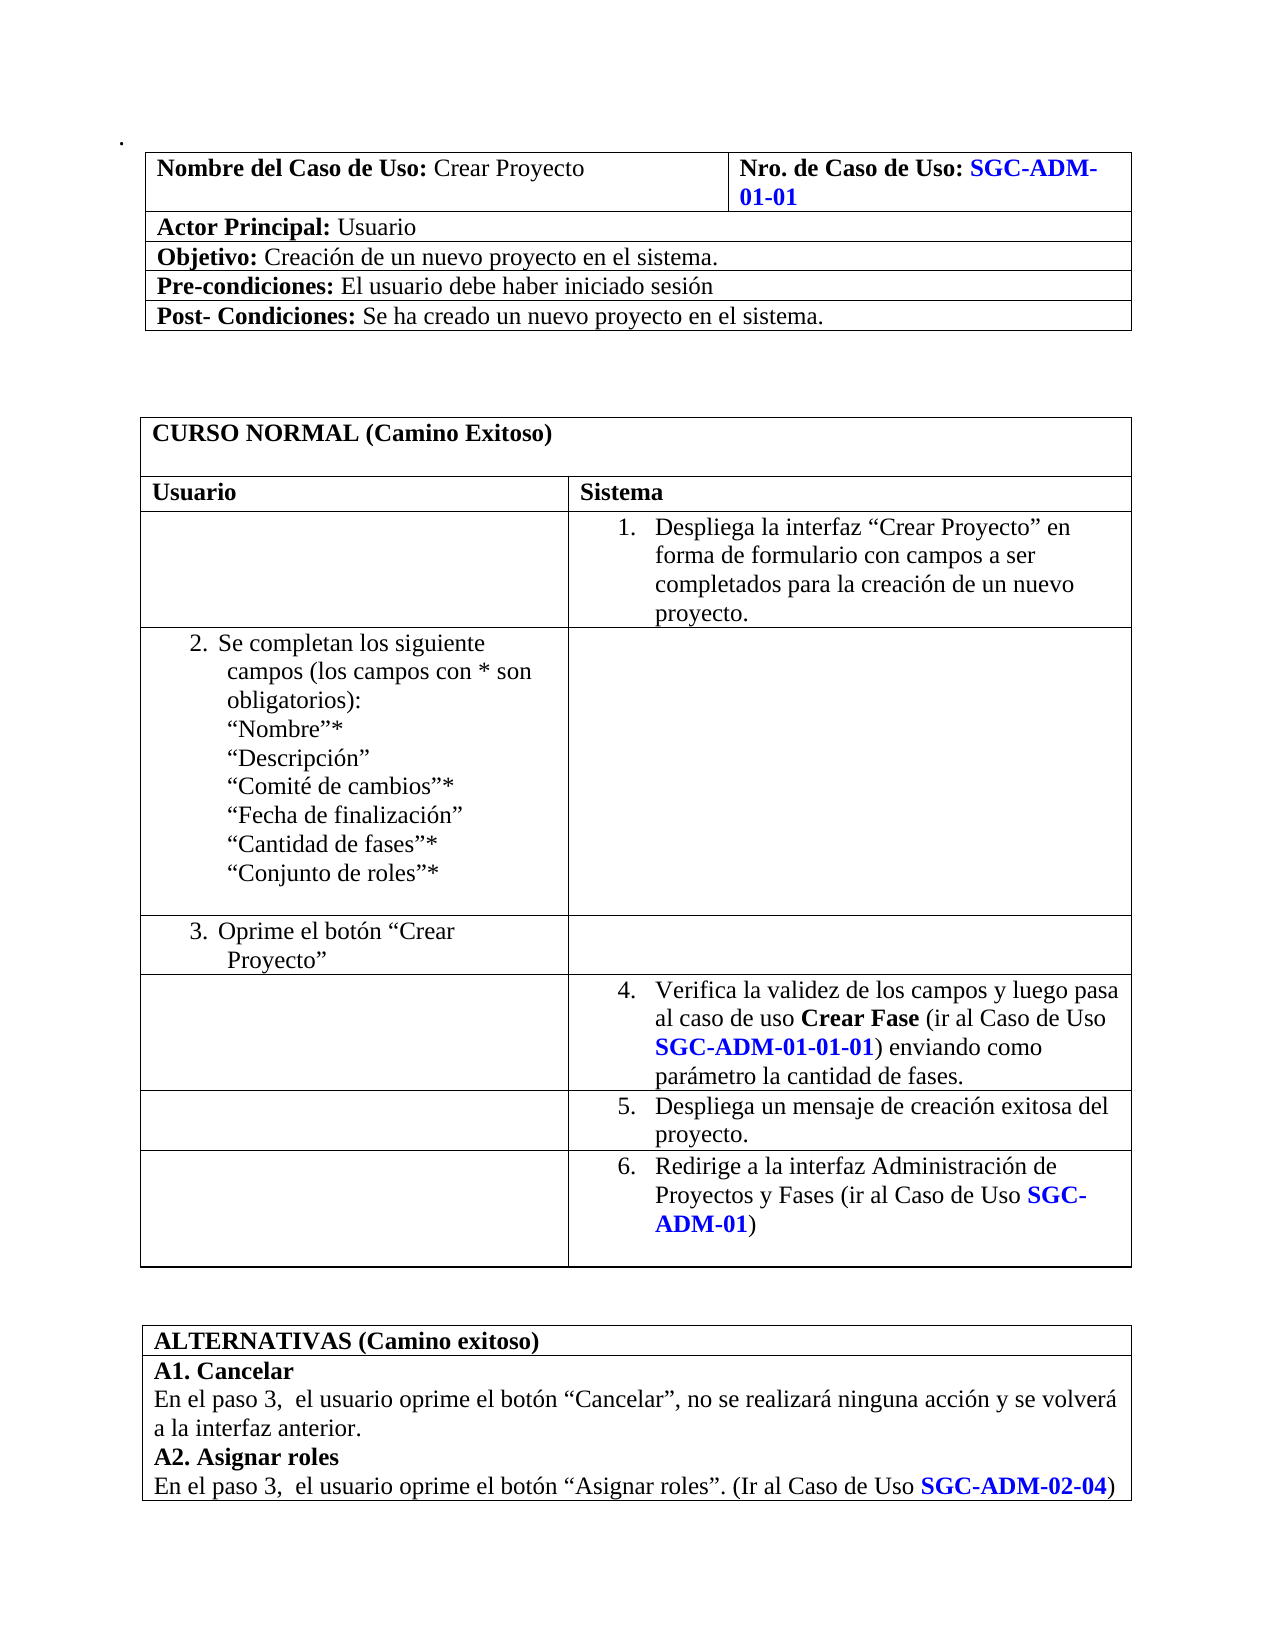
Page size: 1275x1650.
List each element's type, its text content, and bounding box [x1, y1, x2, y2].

table_cell Sistema [569, 477, 1131, 511]
table_cell Actor Principal: Usuario [146, 212, 1131, 241]
table_cell [569, 628, 1131, 915]
table_cell [141, 1151, 568, 1266]
table_cell Despliega un mensaje de creación exitosa del proyecto. [569, 1091, 1131, 1150]
table_cell [141, 975, 568, 1090]
table_cell [141, 512, 568, 627]
table_cell Pre-condiciones: El usuario debe haber iniciado sesión [146, 271, 1131, 300]
table_cell Se completan los siguiente campos (los campos con * son obligatorios): “Nombre”* “Descripción” “Comité de cambios”* “Fecha de finalización” “Cantidad de fases”* “Conjunto de roles”* [141, 628, 568, 915]
table_header Nro. de Caso de Uso: SGC-ADM-01-01 [729, 153, 1131, 211]
table_header ALTERNATIVAS (Camino exitoso) [143, 1326, 1131, 1355]
table_cell A1. Cancelar En el paso 3, el usuario oprime el botón “Cancelar”, no se realizará ninguna acción y se volverá a la interfaz anterior. A2. Asignar roles En el paso 3, el usuario oprime el botón “Asignar roles”. (Ir al Caso de Uso SGC-ADM-02-04) [143, 1356, 1131, 1499]
table_cell Redirige a la interfaz Administración de Proyectos y Fases (ir al Caso de Uso SGC-ADM-01) [569, 1151, 1131, 1266]
table_cell Objetivo: Creación de un nuevo proyecto en el sistema. [146, 242, 1131, 270]
table_cell Despliega la interfaz “Crear Proyecto” en forma de formulario con campos a ser completados para la creación de un nuevo proyecto. [569, 512, 1131, 627]
table_header Nombre del Caso de Uso: Crear Proyecto [146, 153, 728, 211]
table_cell [141, 1091, 568, 1150]
table_header CURSO NORMAL (Camino Exitoso) [141, 418, 1131, 476]
text . [118, 118, 1157, 152]
table_cell Oprime el botón “Crear Proyecto” [141, 916, 568, 974]
table_cell [569, 916, 1131, 974]
table_cell Verifica la validez de los campos y luego pasa al caso de uso Crear Fase (ir al Caso de Uso SGC-ADM-01-01-01) enviando como parámetro la cantidad de fases. [569, 975, 1131, 1090]
table_cell Post- Condiciones: Se ha creado un nuevo proyecto en el sistema. [146, 301, 1131, 330]
table_cell Usuario [141, 477, 568, 511]
